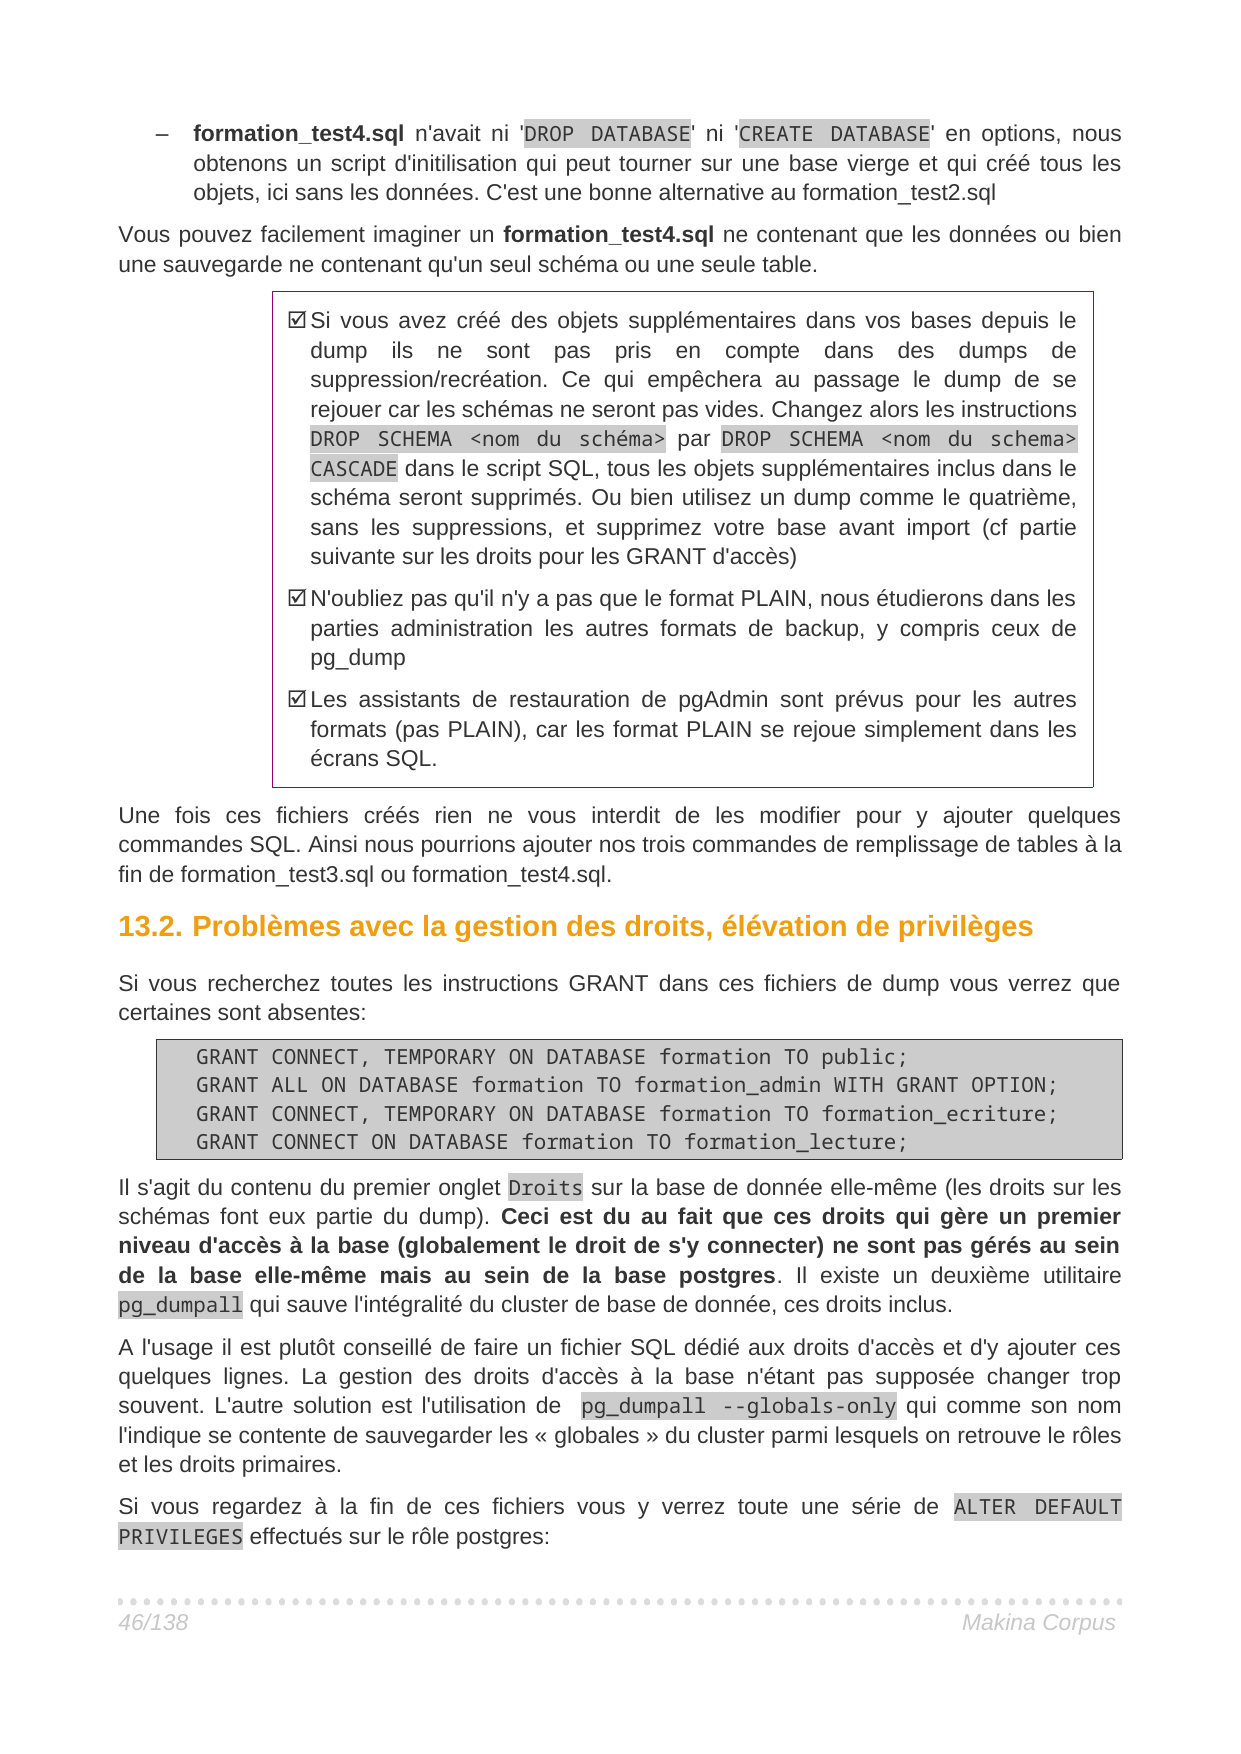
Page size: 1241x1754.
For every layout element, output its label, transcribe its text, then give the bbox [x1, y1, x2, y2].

text Vous pouvez facilement imaginer un formation_test4.sql ne contenant que les données ou bien une sauvegarde ne contenant qu'un seul schéma ou une seule table. [118, 219, 1122, 278]
list formation_test4.sql n'avait ni 'DROP DATABASE' ni 'CREATE DATABASE' en options, nous obtenons un script d'initilisation qui peut tourner sur une base vierge et qui créé tous les objets, ici sans les données. C'est une bonne alternative au formation_test2.sql [156, 118, 1122, 207]
list GRANT CONNECT, TEMPORARY ON DATABASE formation TO public; [157, 1040, 1122, 1068]
text Une fois ces fichiers créés rien ne vous interdit de les modifier pour y ajouter quelques commandes SQL. Ainsi nous pourrions ajouter nos trois commandes de remplissage de tables à la fin de formation_test3.sql ou formation_test4.sql. [118, 800, 1122, 888]
list Si vous avez créé des objets supplémentaires dans vos bases depuis le dump ils ne sont pas pris en compte dans des dumps de suppression/recréation. Ce qui empêchera au passage le dump de se rejouer car les schémas ne seront pas vides. Changez alors les instructions DROP SCHEMA <nom du schéma> par DROP SCHEMA <nom du schema> CASCADE dans le script SQL, tous les objets supplémentaires inclus dans le schéma seront supprimés. Ou bien utilisez un dump comme le quatrième, sans les suppressions, et supprimez votre base avant import (cf partie suivante sur les droits pour les GRANT d'accès) [273, 292, 1093, 568]
list Les assistants de restauration de pgAdmin sont prévus pour les autres formats (pas PLAIN), car les format PLAIN se rejoue simplement dans les écrans SQL. [273, 669, 1093, 787]
picture [118, 1593, 1123, 1610]
text A l'usage il est plutôt conseillé de faire un fichier SQL dédié aux droits d'accès et d'y ajouter ces quelques lignes. La gestion des droits d'accès à la base n'étant pas supposée changer trop souvent. L'autre solution est l'utilisation de pg_dumpall --globals-only qui comme son nom l'indique se contente de sauvegarder les « globales » du cluster parmi lesquels on retrouve le rôles et les droits primaires. [118, 1331, 1122, 1479]
text Il s'agit du contenu du premier onglet Droits sur la base de donnée elle-même (les droits sur les schémas font eux partie du dump). Ceci est du au fait que ces droits qui gère un premier niveau d'accès à la base (globalement le droit de s'y connecter) ne sont pas gérés au sein de la base elle-même mais au sein de la base postgres. Il existe un deuxième utilitaire pg_dumpall qui sauve l'intégralité du cluster de base de donnée, ces droits inclus. [118, 1171, 1122, 1319]
list GRANT ALL ON DATABASE formation TO formation_admin WITH GRANT OPTION; [157, 1068, 1122, 1096]
list GRANT CONNECT ON DATABASE formation TO formation_lecture; [157, 1124, 1122, 1159]
list N'oubliez pas qu'il n'y a pas que le format PLAIN, nous étudierons dans les parties administration les autres formats de backup, y compris ceux de pg_dump [273, 568, 1093, 669]
list GRANT CONNECT, TEMPORARY ON DATABASE formation TO formation_ecriture; [157, 1096, 1122, 1124]
text Si vous regardez à la fin de ces fichiers vous y verrez toute une série de ALTER DEFAULT PRIVILEGES effectués sur le rôle postgres: [118, 1491, 1122, 1550]
text Si vous recherchez toutes les instructions GRANT dans ces fichiers de dump vous verrez que certaines sont absentes: [118, 968, 1122, 1027]
subtitle Problèmes avec la gestion des droits, élévation de privilèges [118, 913, 1122, 943]
